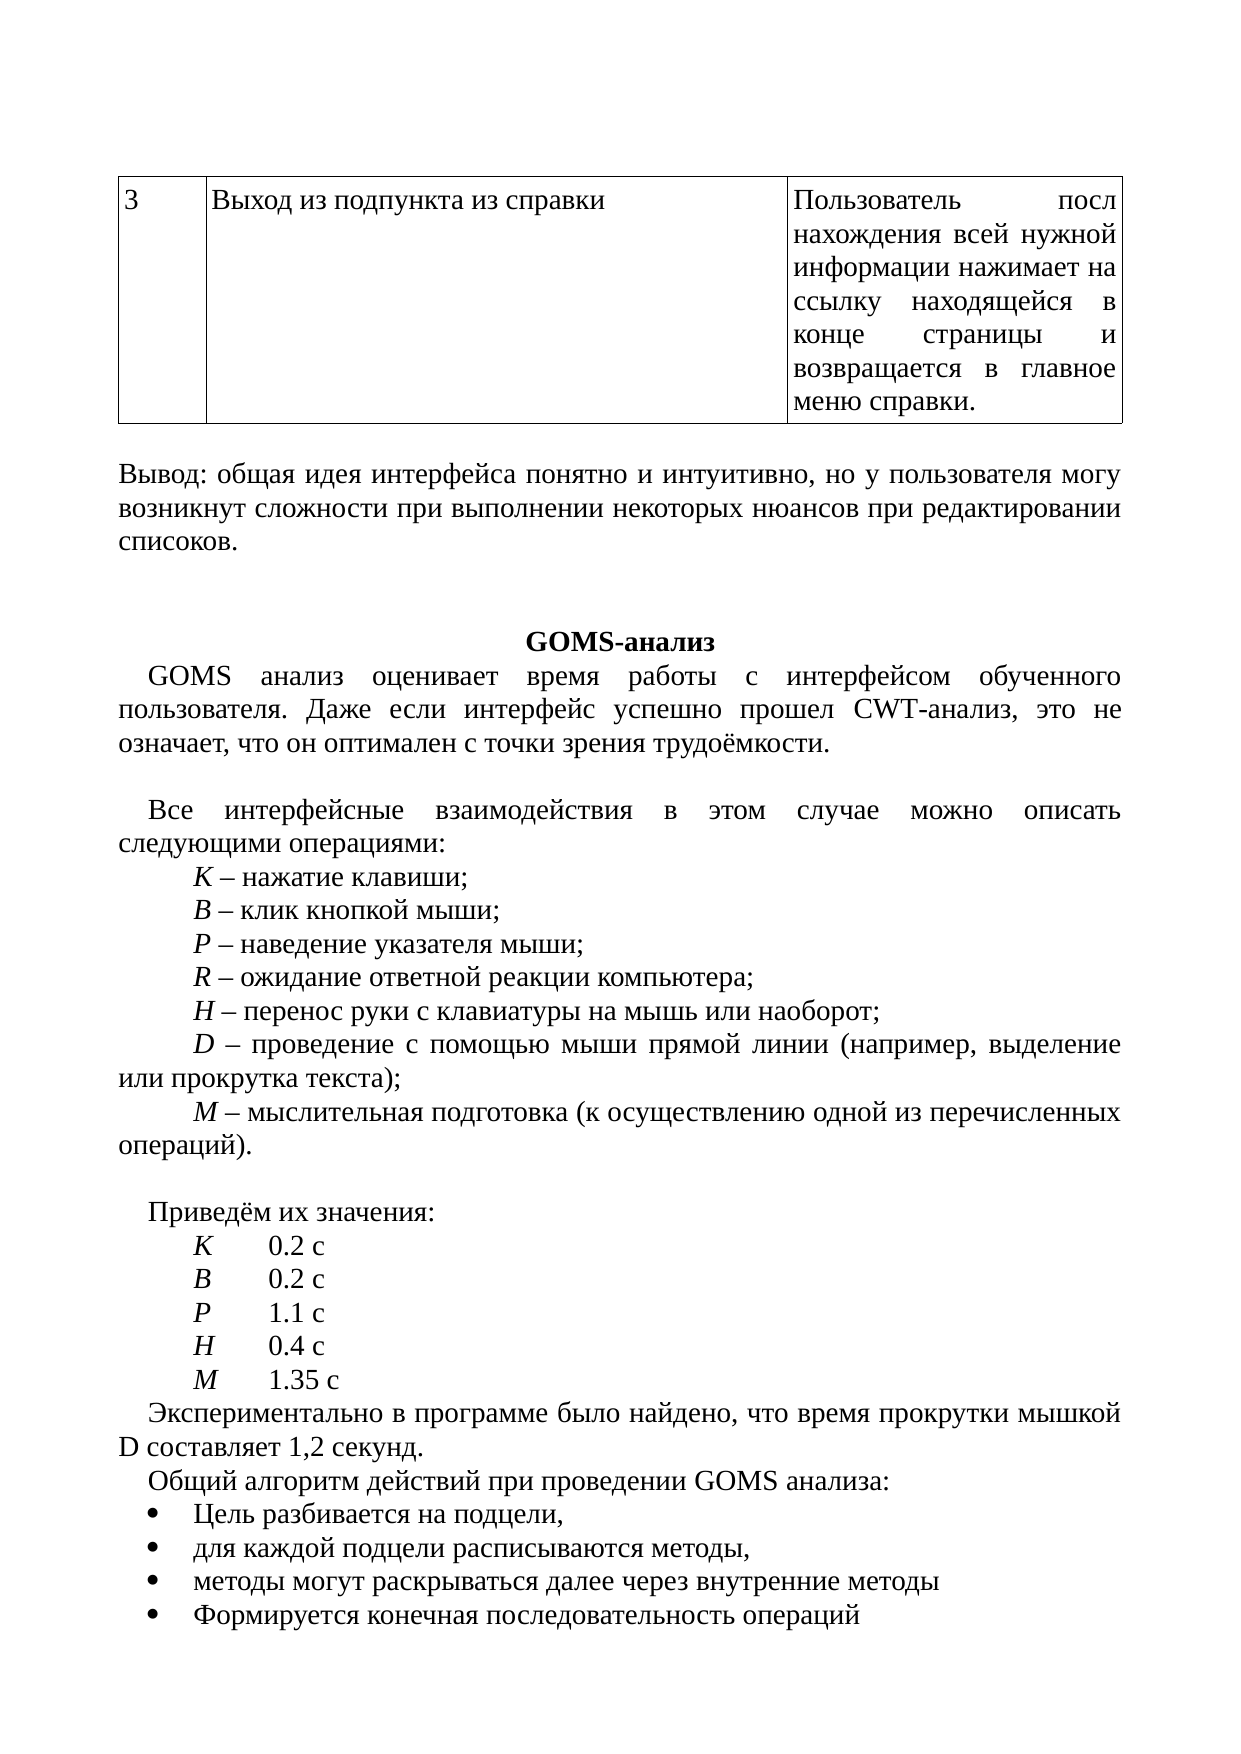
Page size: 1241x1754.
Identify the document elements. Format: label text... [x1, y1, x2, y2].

text Вывод: общая идея интерфейса понятно и интуитивно, но у пользователя могу возникнут сложности при выполнении некоторых нюансов при редактировании списоков. [118, 456, 1122, 557]
text Экспериментально в программе было найдено, что время прокрутки мышкой D составляет 1,2 секунд. [118, 1396, 1122, 1463]
text H – перенос руки с клавиатуры на мышь или наоборот; [118, 993, 1122, 1027]
list Формируется конечная последовательность операций [118, 1597, 1122, 1631]
text P 1.1 с [118, 1295, 1122, 1328]
table_cell Выход из подпункта из справки [207, 177, 787, 423]
text D – проведение с помощью мыши прямой линии (например, выделение или прокрутка текста); [118, 1027, 1122, 1094]
text R – ожидание ответной реакции компьютера; [118, 959, 1122, 993]
text B – клик кнопкой мыши; [118, 892, 1122, 926]
list Цель разбивается на подцели, [118, 1496, 1122, 1530]
text H 0.4 с [118, 1328, 1122, 1362]
text K – нажатие клавиши; [118, 859, 1122, 892]
text Общий алгоритм действий при проведении GOMS анализа: [118, 1463, 1122, 1496]
text Приведём их значения: [118, 1194, 1122, 1228]
text Все интерфейсные взаимодействия в этом случае можно описать следующими операциями: [118, 792, 1122, 859]
text GOMS анализ оценивает время работы с интерфейсом обученного пользователя. Даже если интерфейс успешно прошел CWT-анализ, это не означает, что он оптимален с точки зрения трудоёмкости. [118, 658, 1122, 758]
text P – наведение указателя мыши; [118, 926, 1122, 959]
list методы могут раскрываться далее через внутренние методы [118, 1563, 1122, 1597]
text M 1.35 с [118, 1362, 1122, 1396]
text B 0.2 с [118, 1261, 1122, 1295]
list для каждой подцели расписываются методы, [118, 1530, 1122, 1563]
table_cell Пользователь посл нахождения всей нужной информации нажимает на ссылку находящейся в конце страницы и возвращается в главное меню справки. [788, 177, 1122, 423]
text M – мыслительная подготовка (к осуществлению одной из перечисленных операций). [118, 1094, 1122, 1161]
text K 0.2 с [118, 1228, 1122, 1261]
text GOMS-анализ [118, 624, 1122, 658]
table_cell 3 [119, 177, 206, 423]
